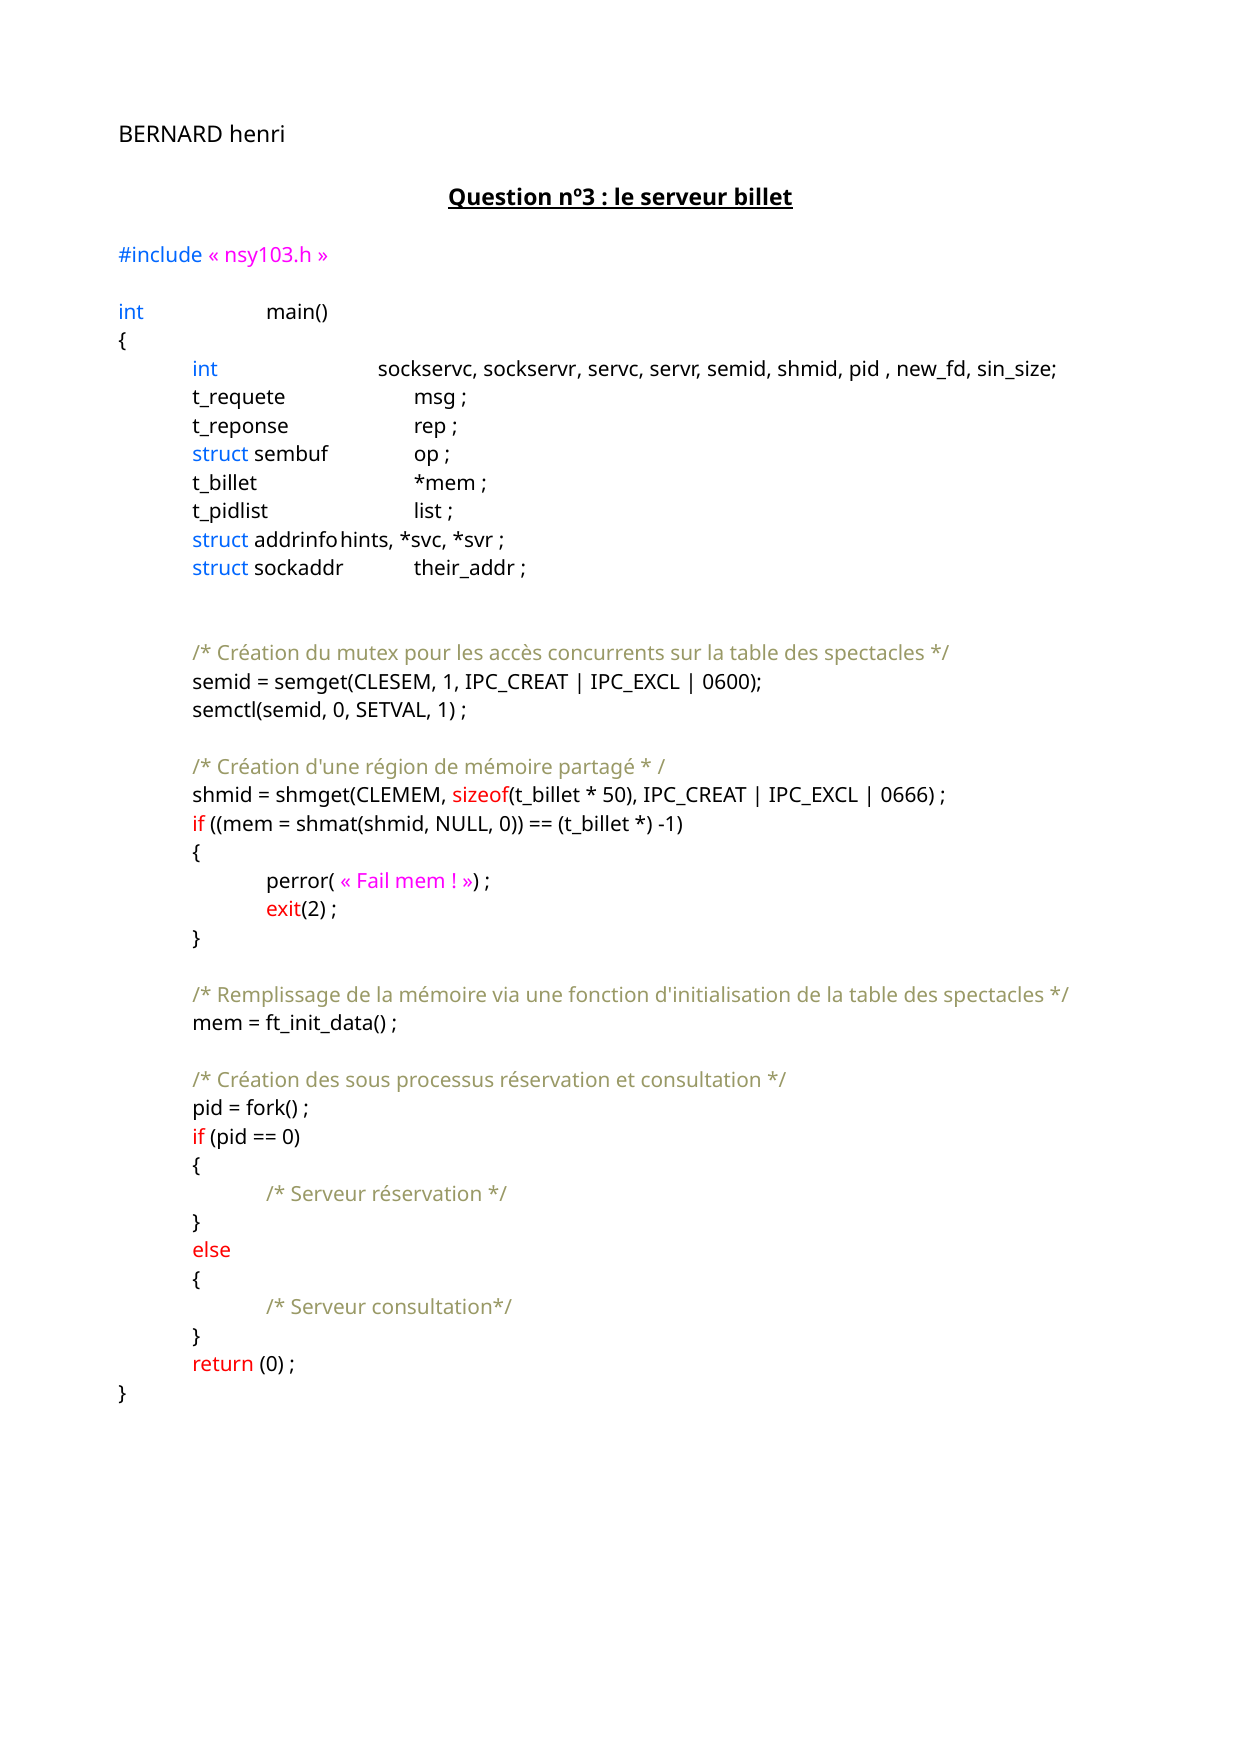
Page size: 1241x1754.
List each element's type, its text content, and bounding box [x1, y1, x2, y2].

text { [118, 837, 1122, 866]
text /* Création du mutex pour les accès concurrents sur la table des spectacles */ [118, 638, 1122, 667]
text t_reponse rep ; [118, 411, 1122, 439]
text } [118, 1378, 1122, 1406]
text Question nº3 : le serveur billet [118, 181, 1122, 212]
text /* Serveur consultation*/ [118, 1292, 1122, 1321]
text perror( « Fail mem ! ») ; [118, 866, 1122, 894]
text if (pid == 0) [118, 1122, 1122, 1150]
text } [118, 1207, 1122, 1236]
text t_requete msg ; [118, 382, 1122, 411]
text mem = ft_init_data() ; [118, 1008, 1122, 1037]
text t_pidlist list ; [118, 496, 1122, 525]
text shmid = shmget(CLEMEM, sizeof(t_billet * 50), IPC_CREAT | IPC_EXCL | 0666) ; [118, 781, 1122, 809]
text /* Création d'une région de mémoire partagé * / [118, 752, 1122, 781]
text semid = semget(CLESEM, 1, IPC_CREAT | IPC_EXCL | 0600); [118, 667, 1122, 695]
text /* Remplissage de la mémoire via une fonction d'initialisation de la table des spectacles */ [118, 980, 1122, 1008]
text { [118, 326, 1122, 354]
text /* Serveur réservation */ [118, 1179, 1122, 1207]
text struct sembuf op ; [118, 439, 1122, 468]
text t_billet *mem ; [118, 468, 1122, 496]
text semctl(semid, 0, SETVAL, 1) ; [118, 695, 1122, 724]
text struct addrinfo hints, *svc, *svr ; [118, 525, 1122, 553]
text BERNARD henri [118, 118, 1122, 149]
text { [118, 1150, 1122, 1179]
text struct sockaddr their_addr ; [118, 553, 1122, 582]
text /* Création des sous processus réservation et consultation */ [118, 1065, 1122, 1093]
text return (0) ; [118, 1349, 1122, 1378]
text exit(2) ; [118, 894, 1122, 923]
text int sockservc, sockservr, servc, servr, semid, shmid, pid , new_fd, sin_size; [118, 354, 1122, 382]
text if ((mem = shmat(shmid, NULL, 0)) == (t_billet *) -1) [118, 809, 1122, 837]
text { [118, 1264, 1122, 1292]
text } [118, 1321, 1122, 1349]
text else [118, 1236, 1122, 1264]
text pid = fork() ; [118, 1093, 1122, 1122]
text #include « nsy103.h » [118, 240, 1122, 269]
text int main() [118, 297, 1122, 326]
text } [118, 923, 1122, 951]
